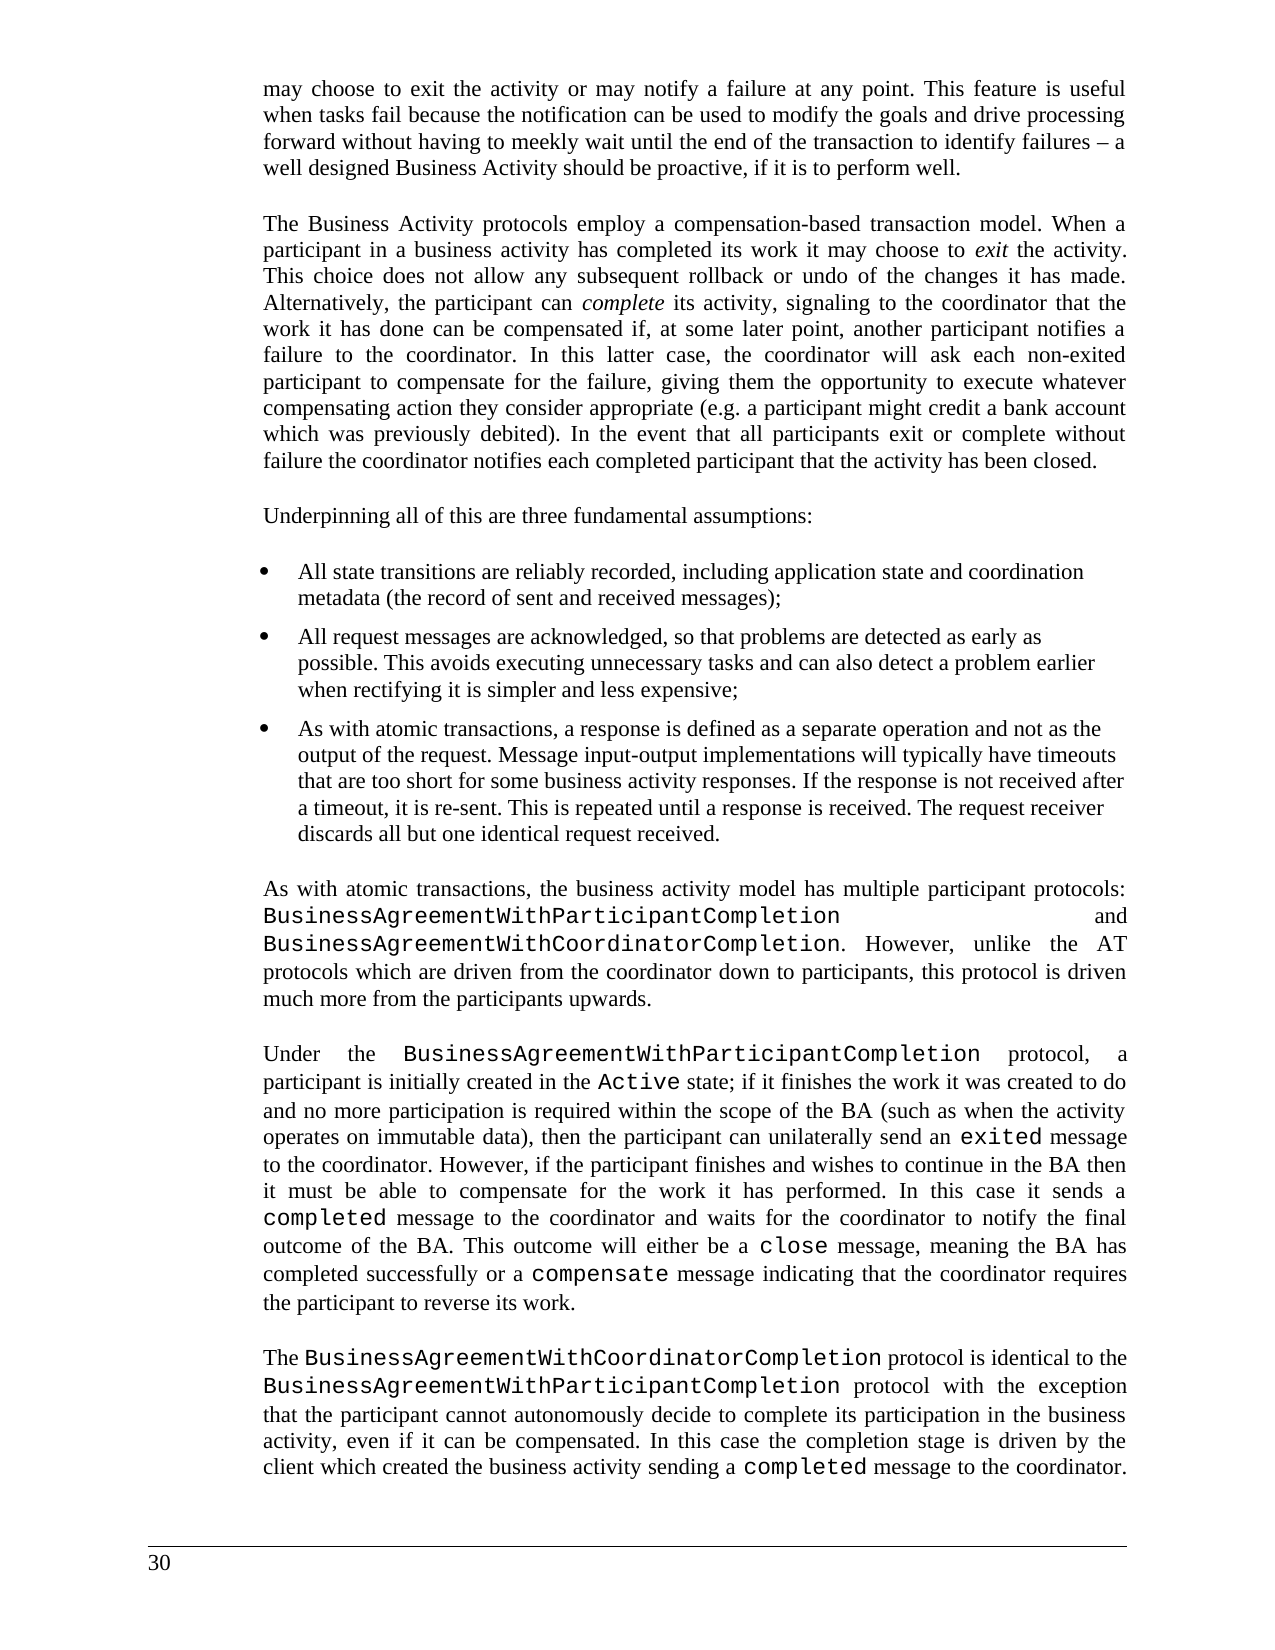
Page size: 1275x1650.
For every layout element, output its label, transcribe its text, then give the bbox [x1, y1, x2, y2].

text The Business Activity protocols employ a compensation-based transaction model. When a participant in a business activity has completed its work it may choose to exit the activity. This choice does not allow any subsequent rollback or undo of the changes it has made. Alternatively, the participant can complete its activity, signaling to the coordinator that the work it has done can be compensated if, at some later point, another participant notifies a failure to the coordinator. In this latter case, the coordinator will ask each non-exited participant to compensate for the failure, giving them the opportunity to execute whatever compensating action they consider appropriate (e.g. a participant might credit a bank account which was previously debited). In the event that all participants exit or complete without failure the coordinator notifies each completed participant that the activity has been closed. [263, 209, 1127, 473]
text Under the BusinessAgreementWithParticipantCompletion protocol, a participant is initially created in the Active state; if it finishes the work it was created to do and no more participation is required within the scope of the BA (such as when the activity operates on immutable data), then the participant can unilaterally send an exited message to the coordinator. However, if the participant finishes and wishes to continue in the BA then it must be able to compensate for the work it has performed. In this case it sends a completed message to the coordinator and waits for the coordinator to notify the final outcome of the BA. This outcome will either be a close message, meaning the BA has completed successfully or a compensate message indicating that the coordinator requires the participant to reverse its work. [263, 1040, 1127, 1315]
list As with atomic transactions, a response is defined as a separate operation and not as the output of the request. Message input-output implementations will typically have timeouts that are too short for some business activity responses. If the response is not received after a timeout, it is re-sent. This is repeated until a response is received. The request receiver discards all but one identical request received. [260, 714, 1127, 846]
list All request messages are acknowledged, so that problems are detected as early as possible. This avoids executing unnecessary tasks and can also detect a problem earlier when rectifying it is simpler and less expensive; [260, 623, 1127, 702]
text The BusinessAgreementWithCoordinatorCompletion protocol is identical to the BusinessAgreementWithParticipantCompletion protocol with the exception that the participant cannot autonomously decide to complete its participation in the business activity, even if it can be compensated. In this case the completion stage is driven by the client which created the business activity sending a completed message to the coordinator. [263, 1344, 1127, 1482]
text Underpinning all of this are three fundamental assumptions: [263, 502, 1127, 529]
list All state transitions are reliably recorded, including application state and coordination metadata (the record of sent and received messages); [260, 558, 1127, 611]
text may choose to exit the activity or may notify a failure at any point. This feature is useful when tasks fail because the notification can be used to modify the goals and drive processing forward without having to meekly wait until the end of the transaction to identify failures – a well designed Business Activity should be proactive, if it is to perform well. [263, 75, 1127, 180]
text As with atomic transactions, the business activity model has multiple participant protocols: BusinessAgreementWithParticipantCompletion and BusinessAgreementWithCoordinatorCompletion. However, unlike the AT protocols which are driven from the coordinator down to participants, this protocol is driven much more from the participants upwards. [263, 876, 1127, 1011]
